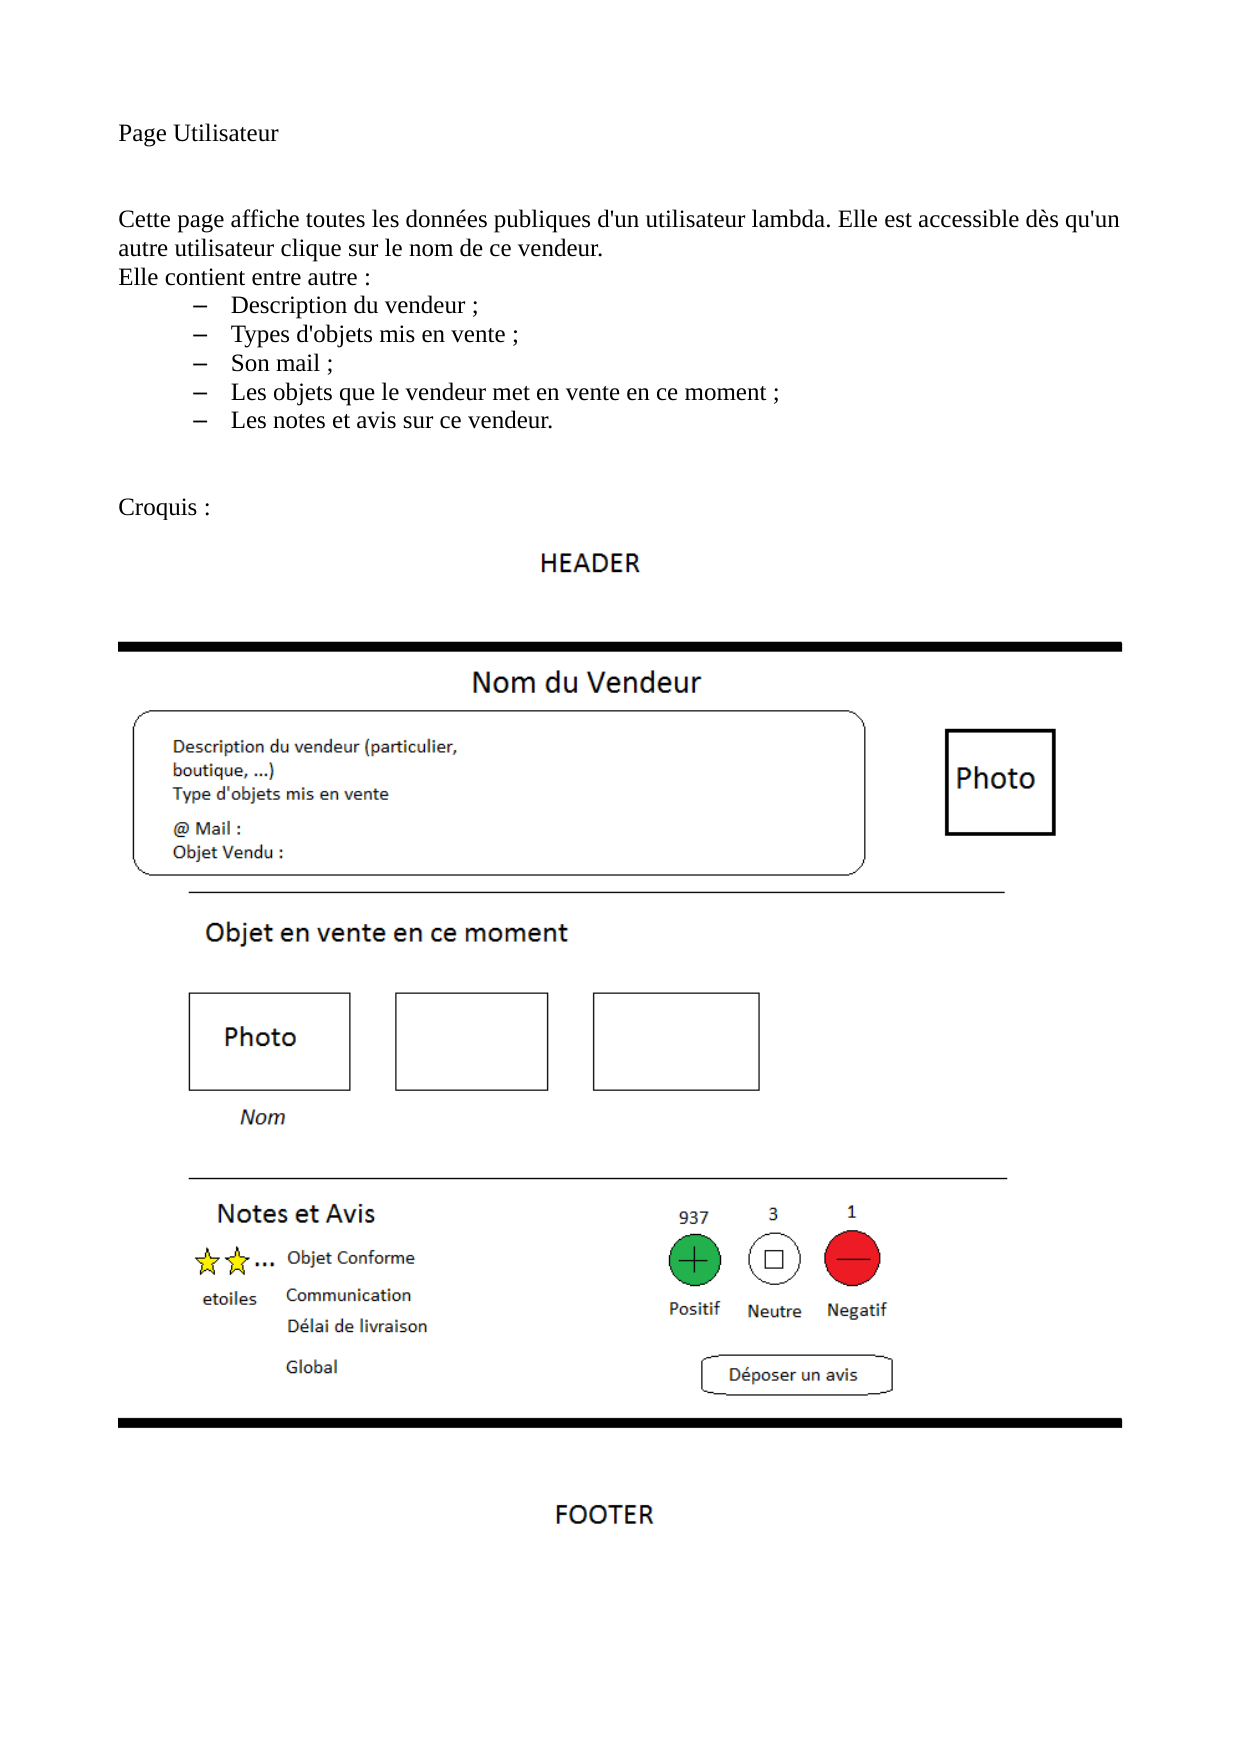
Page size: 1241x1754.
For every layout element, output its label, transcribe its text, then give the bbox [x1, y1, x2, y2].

list Types d'objets mis en vente ; [193, 319, 1122, 348]
text Cette page affiche toutes les données publiques d'un utilisateur lambda. Elle est accessible dès qu'un autre utilisateur clique sur le nom de ce vendeur. [118, 204, 1122, 262]
text Page Utilisateur [118, 118, 1122, 147]
list Son mail ; [193, 348, 1122, 377]
list Les objets que le vendeur met en vente en ce moment ; [193, 377, 1122, 406]
list Description du vendeur ; [193, 291, 1122, 319]
picture [118, 520, 1123, 1591]
text Croquis : [118, 492, 1122, 520]
list Les notes et avis sur ce vendeur. [193, 406, 1122, 434]
text Elle contient entre autre : [118, 262, 1122, 291]
